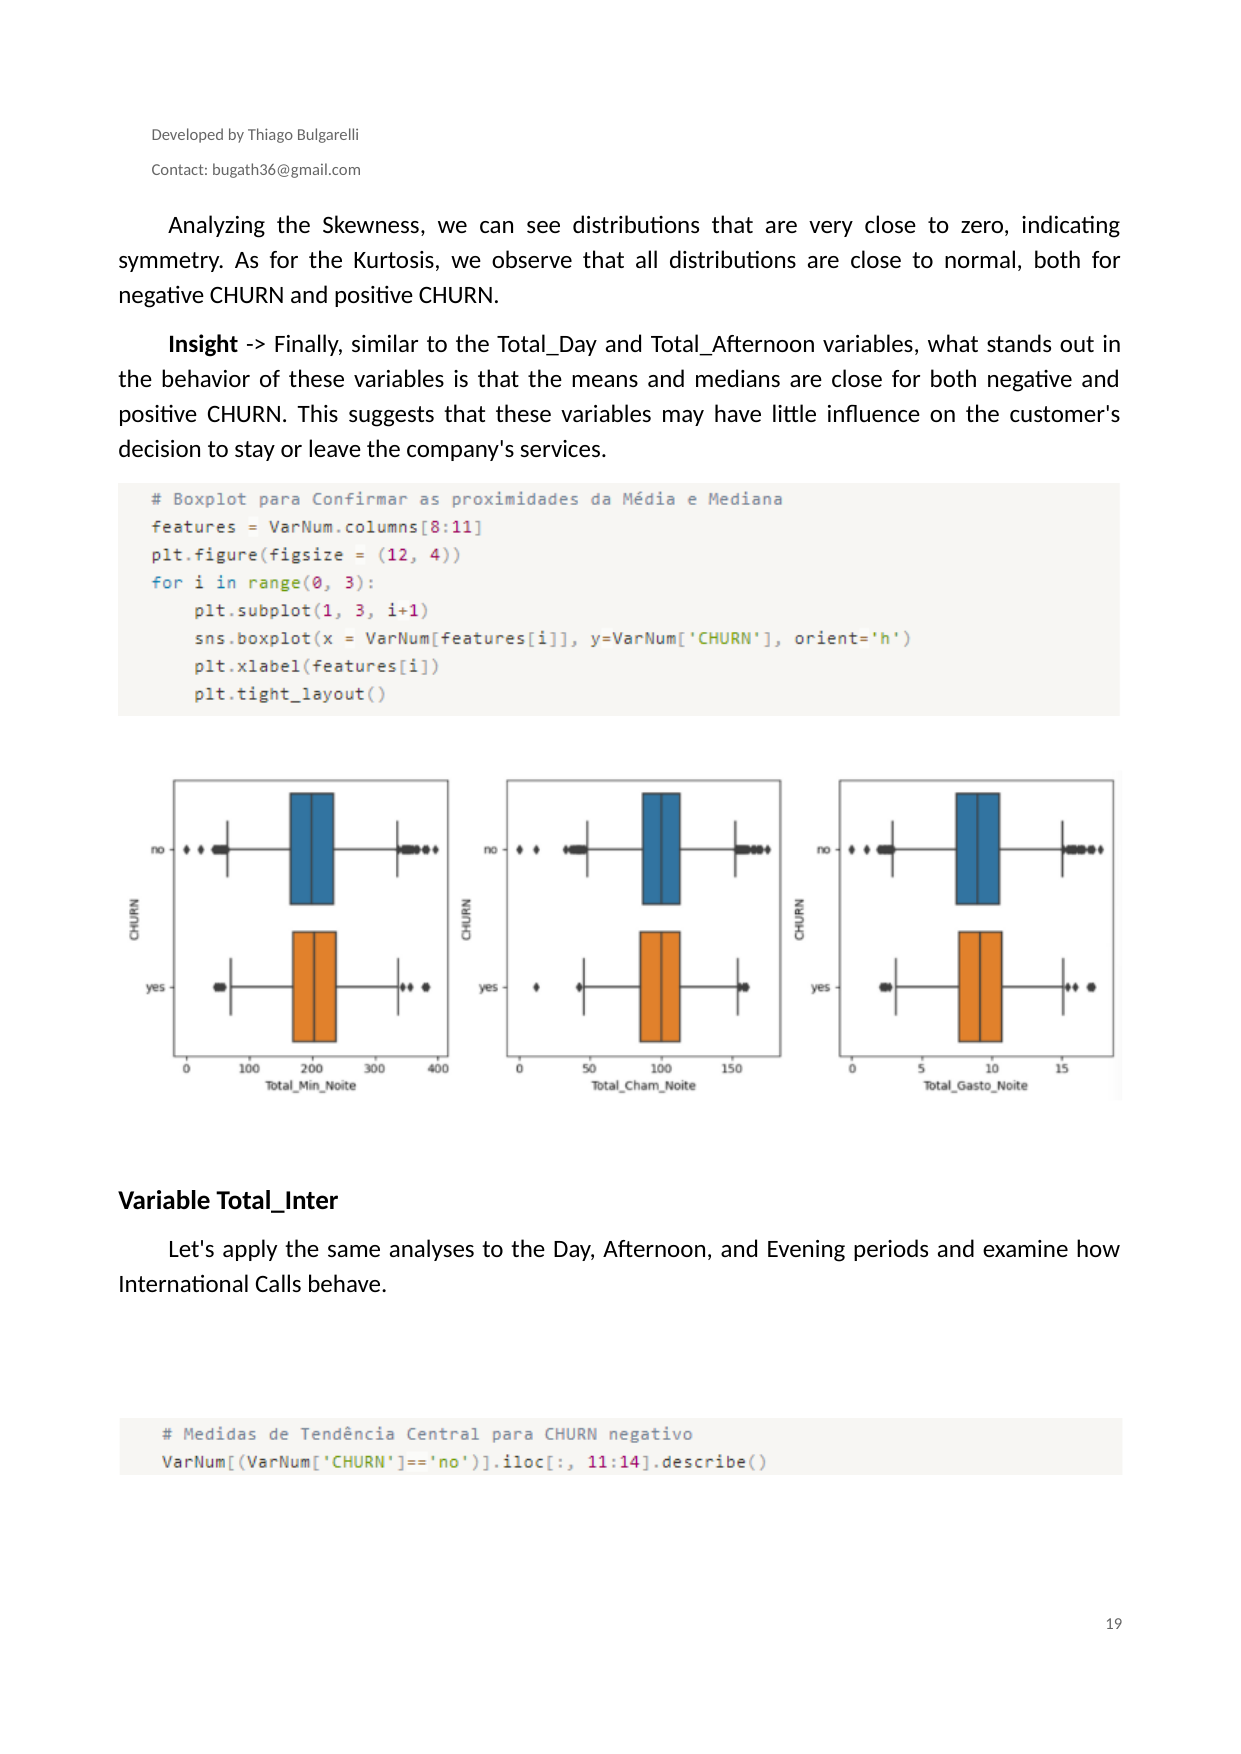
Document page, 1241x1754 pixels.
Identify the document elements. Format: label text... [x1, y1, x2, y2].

picture [119, 1418, 1124, 1475]
picture [118, 765, 1123, 1115]
text Let's apply the same analyses to the Day, Afternoon, and Evening periods and examine how International Calls behave. [118, 1233, 1122, 1299]
text Insight -> Finally, similar to the Total_Day and Total_Afternoon variables, what stands out in the behavior of these variables is that the means and medians are close for both negative and positive CHURN. This suggests that these variables may have little influence on the customer's decision to stay or leave the company's services. [118, 329, 1122, 464]
text Analyzing the Skewness, we can see distributions that are very close to zero, indicating symmetry. As for the Kurtosis, we observe that all distributions are close to normal, both for negative CHURN and positive CHURN. [118, 209, 1122, 309]
subtitle Variable Total_Inter [118, 1183, 1122, 1216]
picture [118, 483, 1123, 716]
